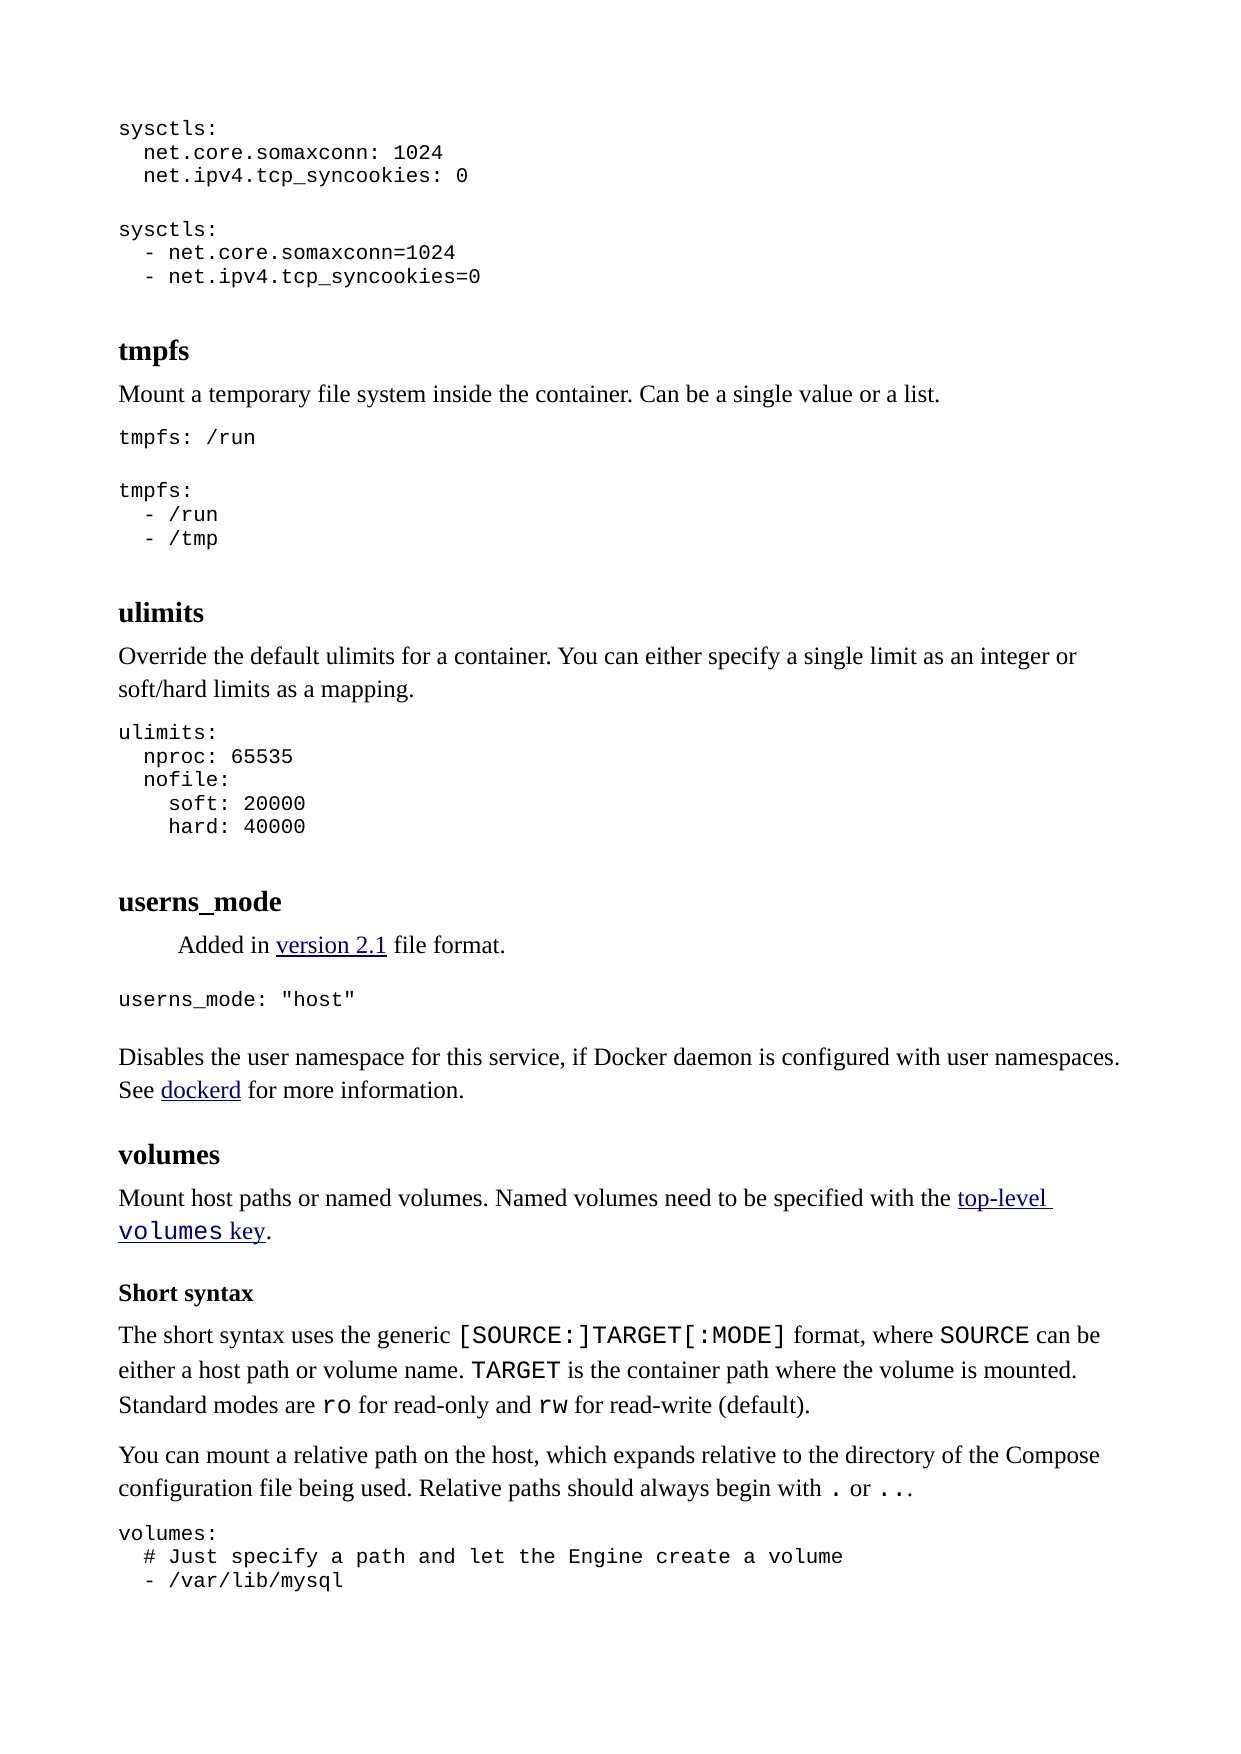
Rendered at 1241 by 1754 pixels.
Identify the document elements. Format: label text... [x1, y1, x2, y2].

text volumes: [118, 1523, 1122, 1547]
subtitle Short syntax [118, 1278, 1122, 1307]
text Mount host paths or named volumes. Named volumes need to be specified with the top-level volumes key. [118, 1183, 1122, 1247]
text userns_mode: "host" [118, 988, 1122, 1012]
text Mount a temporary file system inside the container. Can be a single value or a list. [118, 379, 1122, 408]
text # Just specify a path and let the Engine create a volume [118, 1547, 1122, 1570]
text hard: 40000 [118, 817, 1122, 840]
text net.core.somaxconn: 1024 [118, 142, 1122, 165]
text Override the default ulimits for a container. You can either specify a single limit as an integer or soft/hard limits as a mapping. [118, 641, 1122, 703]
text sysctls: [118, 118, 1122, 142]
text tmpfs: /run [118, 427, 1122, 451]
subtitle userns_mode [118, 884, 1122, 918]
text soft: 20000 [118, 793, 1122, 817]
text - net.ipv4.tcp_syncookies=0 [118, 266, 1122, 289]
text nproc: 65535 [118, 746, 1122, 769]
subtitle ulimits [118, 595, 1122, 629]
subtitle volumes [118, 1137, 1122, 1170]
text tmpfs: [118, 480, 1122, 504]
text Disables the user namespace for this service, if Docker daemon is configured with user namespaces. See dockerd for more information. [118, 1042, 1122, 1103]
subtitle tmpfs [118, 333, 1122, 367]
text - net.core.somaxconn=1024 [118, 242, 1122, 266]
text - /tmp [118, 528, 1122, 551]
text The short syntax uses the generic [SOURCE:]TARGET[:MODE] format, where SOURCE can be either a host path or volume name. TARGET is the container path where the volume is mounted. Standard modes are ro for read-only and rw for read-write (default). [118, 1320, 1122, 1421]
text nofile: [118, 769, 1122, 793]
text Added in version 2.1 file format. [177, 930, 1063, 959]
text sysctls: [118, 218, 1122, 242]
text - /var/lib/mysql [118, 1570, 1122, 1594]
text net.ipv4.tcp_syncookies: 0 [118, 165, 1122, 189]
text You can mount a relative path on the host, which expands relative to the directory of the Compose configuration file being used. Relative paths should always begin with . or ... [118, 1440, 1122, 1504]
text ulimits: [118, 722, 1122, 746]
text - /run [118, 504, 1122, 528]
